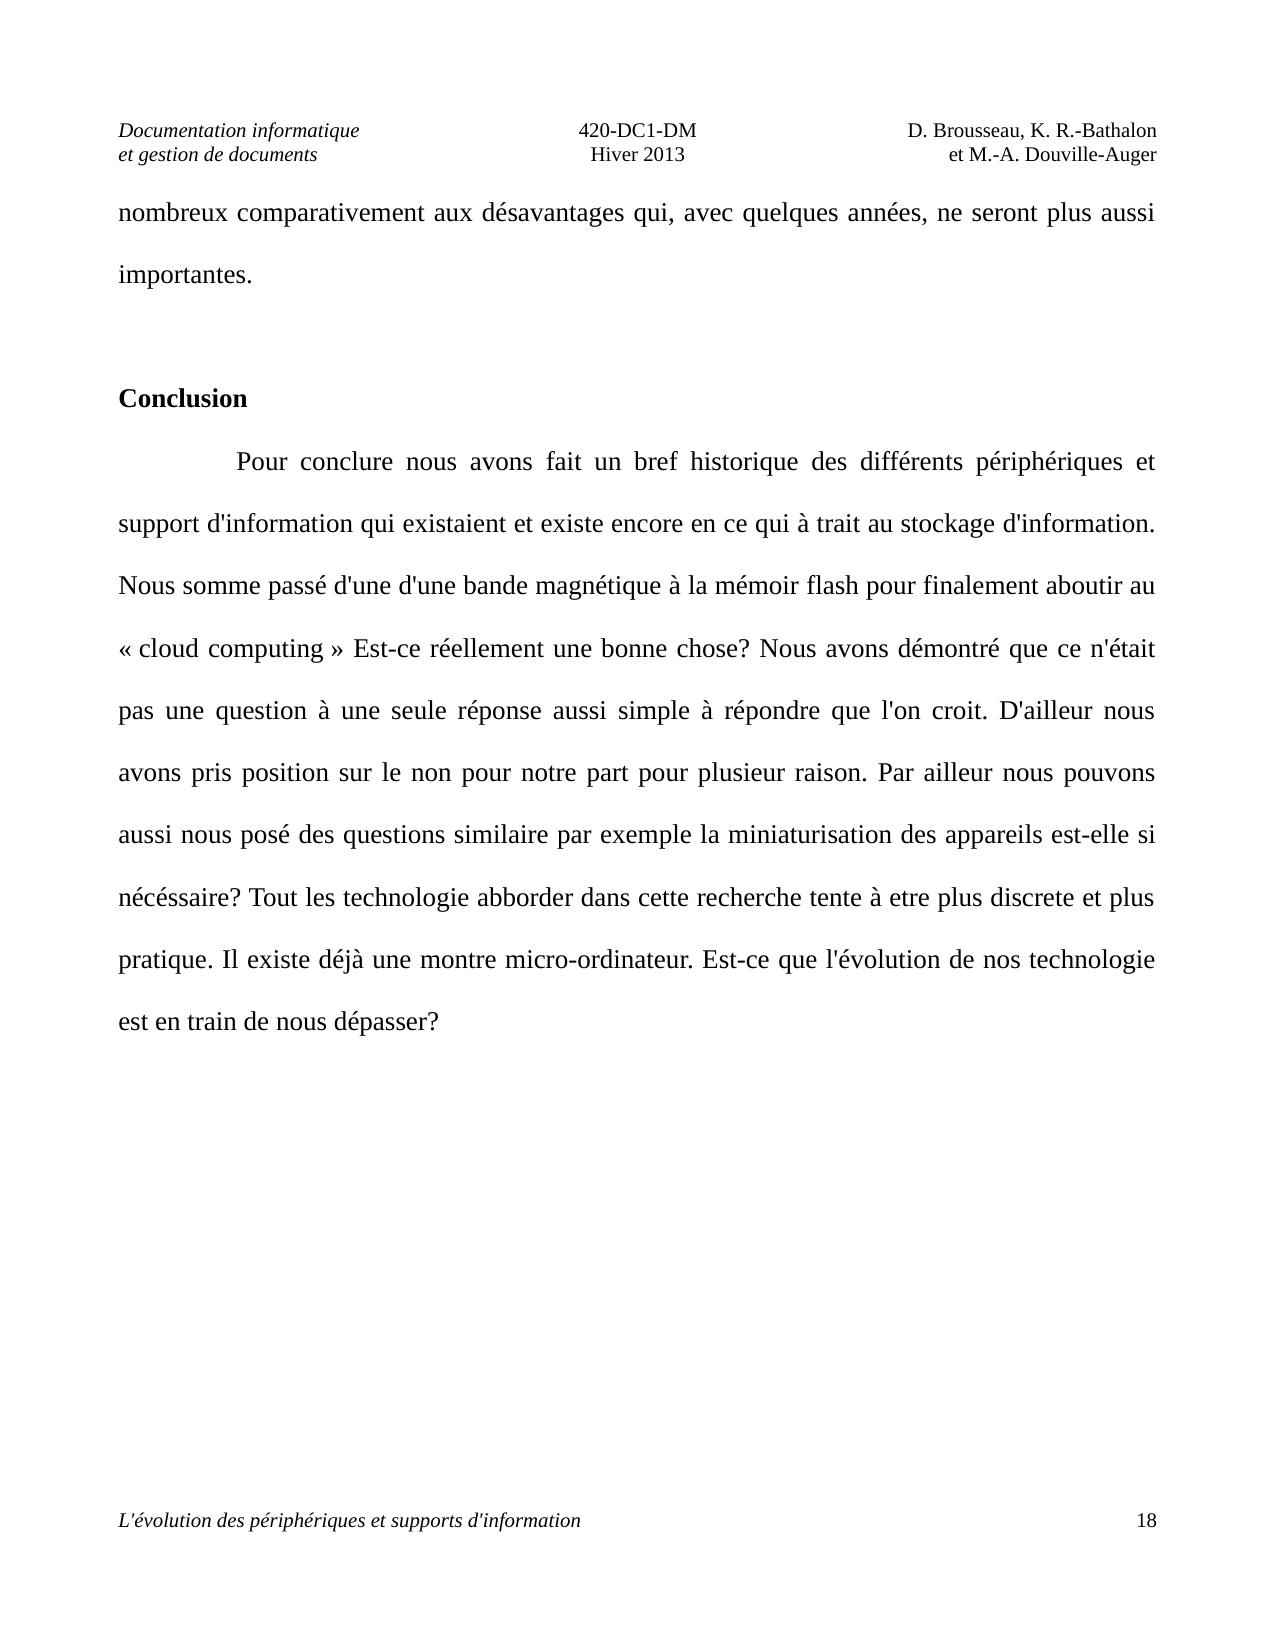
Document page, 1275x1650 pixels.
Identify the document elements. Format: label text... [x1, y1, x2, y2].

text Pour conclure nous avons fait un bref historique des différents périphériques et support d'information qui existaient et existe encore en ce qui à trait au stockage d'information. Nous somme passé d'une d'une bande magnétique à la mémoir flash pour finalement aboutir au « cloud computing » Est-ce réellement une bonne chose? Nous avons démontré que ce n'était pas une question à une seule réponse aussi simple à répondre que l'on croit. D'ailleur nous avons pris position sur le non pour notre part pour plusieur raison. Par ailleur nous pouvons aussi nous posé des questions similaire par exemple la miniaturisation des appareils est-elle si nécéssaire? Tout les technologie abborder dans cette recherche tente à etre plus discrete et plus pratique. Il existe déjà une montre micro-ordinateur. Est-ce que l'évolution de nos technologie est en train de nous dépasser? [118, 445, 1157, 1037]
text Conclusion [118, 383, 1157, 414]
text nombreux comparativement aux désavantages qui, avec quelques années, ne seront plus aussi importantes. [118, 196, 1157, 289]
